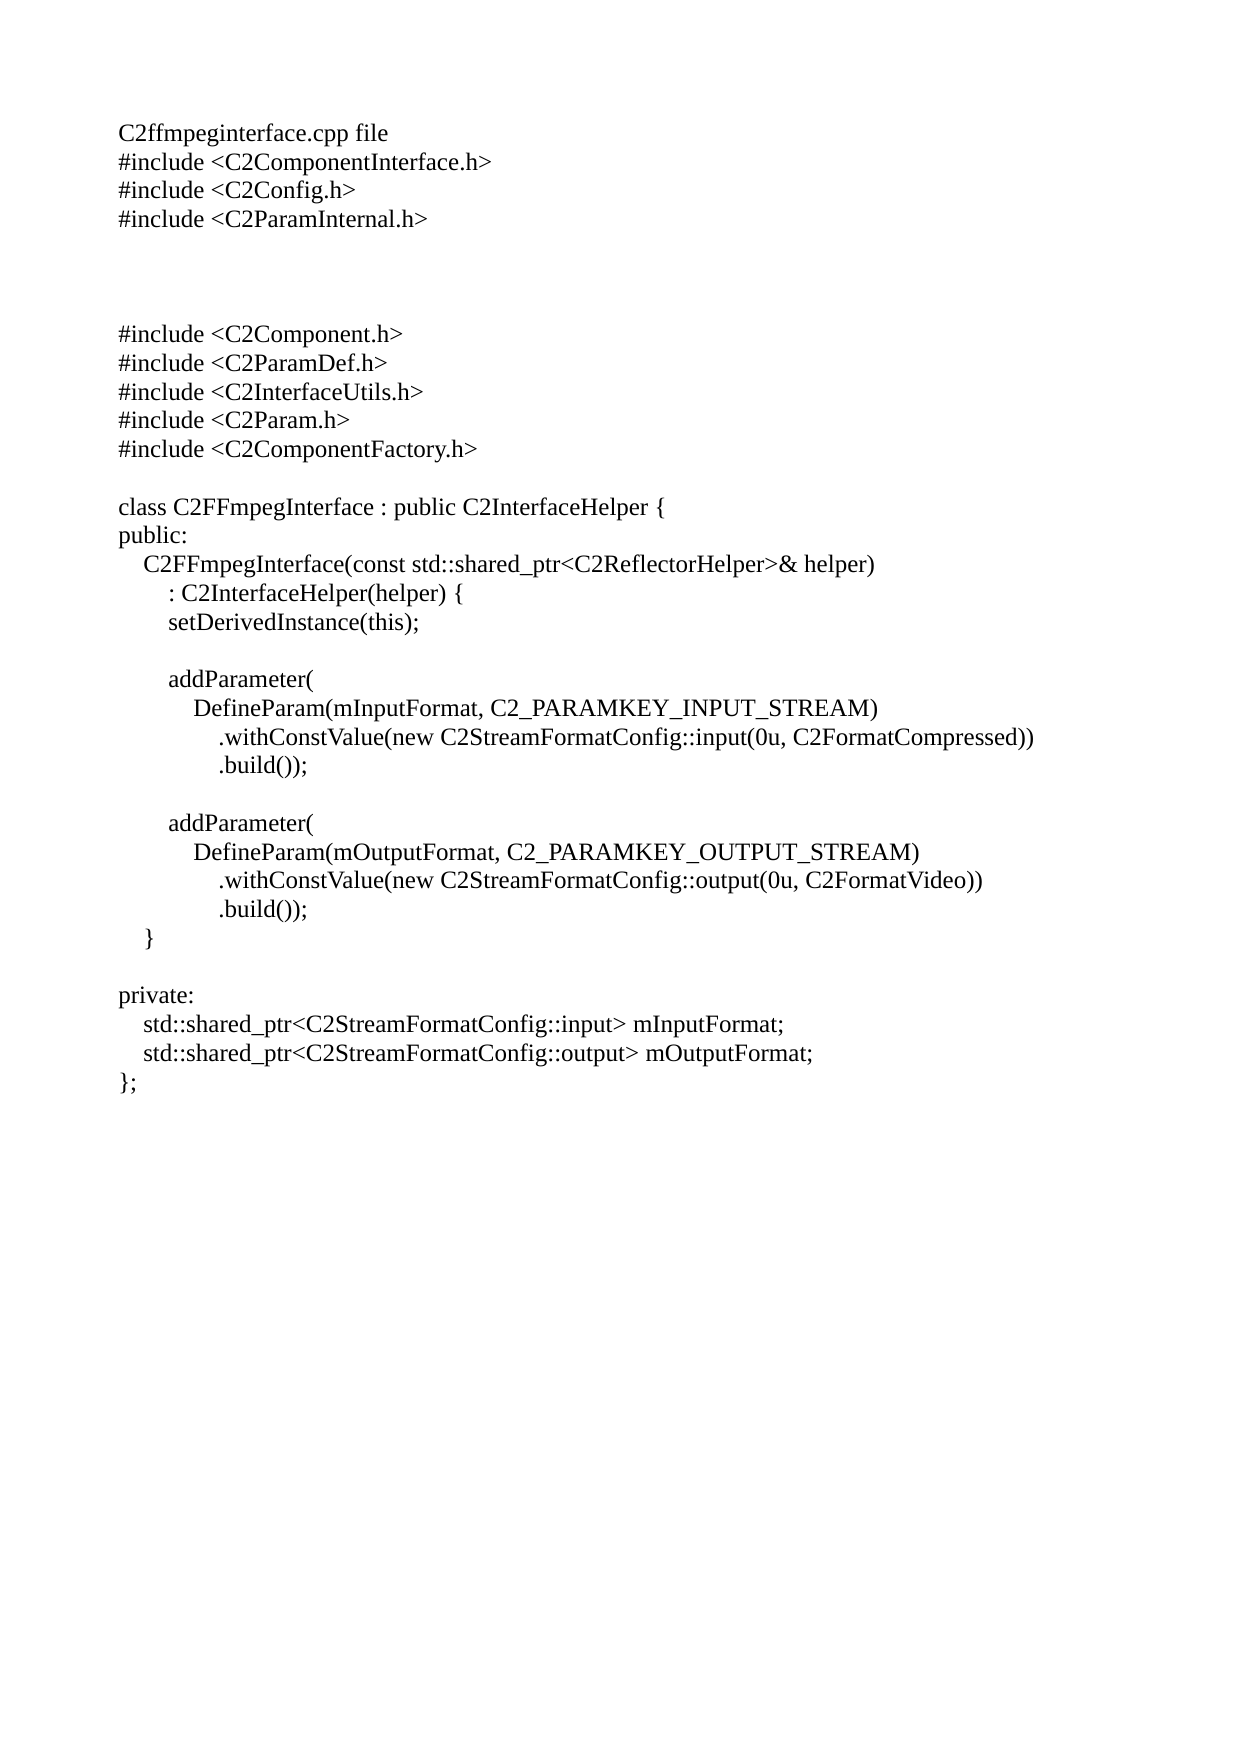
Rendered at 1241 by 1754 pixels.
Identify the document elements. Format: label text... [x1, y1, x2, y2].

text #include <C2Component.h> [118, 319, 1122, 348]
text std::shared_ptr<C2StreamFormatConfig::input> mInputFormat; [118, 1009, 1122, 1038]
text #include <C2InterfaceUtils.h> [118, 377, 1122, 406]
text #include <C2Config.h> [118, 176, 1122, 204]
text }; [118, 1067, 1122, 1096]
text #include <C2ComponentFactory.h> [118, 434, 1122, 463]
text #include <C2ComponentInterface.h> [118, 147, 1122, 176]
text .withConstValue(new C2StreamFormatConfig::output(0u, C2FormatVideo)) [118, 866, 1122, 894]
text C2ffmpeginterface.cpp file [118, 118, 1122, 147]
text addParameter( [118, 664, 1122, 693]
text std::shared_ptr<C2StreamFormatConfig::output> mOutputFormat; [118, 1038, 1122, 1067]
text .withConstValue(new C2StreamFormatConfig::input(0u, C2FormatCompressed)) [118, 722, 1122, 751]
text } [118, 923, 1122, 952]
text #include <C2Param.h> [118, 406, 1122, 434]
text #include <C2ParamDef.h> [118, 348, 1122, 377]
text C2FFmpegInterface(const std::shared_ptr<C2ReflectorHelper>& helper) [118, 549, 1122, 578]
text DefineParam(mInputFormat, C2_PARAMKEY_INPUT_STREAM) [118, 693, 1122, 722]
text addParameter( [118, 808, 1122, 837]
text private: [118, 981, 1122, 1009]
text .build()); [118, 894, 1122, 923]
text #include <C2ParamInternal.h> [118, 204, 1122, 233]
text public: [118, 521, 1122, 549]
text DefineParam(mOutputFormat, C2_PARAMKEY_OUTPUT_STREAM) [118, 837, 1122, 866]
text setDerivedInstance(this); [118, 607, 1122, 636]
text .build()); [118, 751, 1122, 779]
text class C2FFmpegInterface : public C2InterfaceHelper { [118, 492, 1122, 521]
text : C2InterfaceHelper(helper) { [118, 578, 1122, 607]
